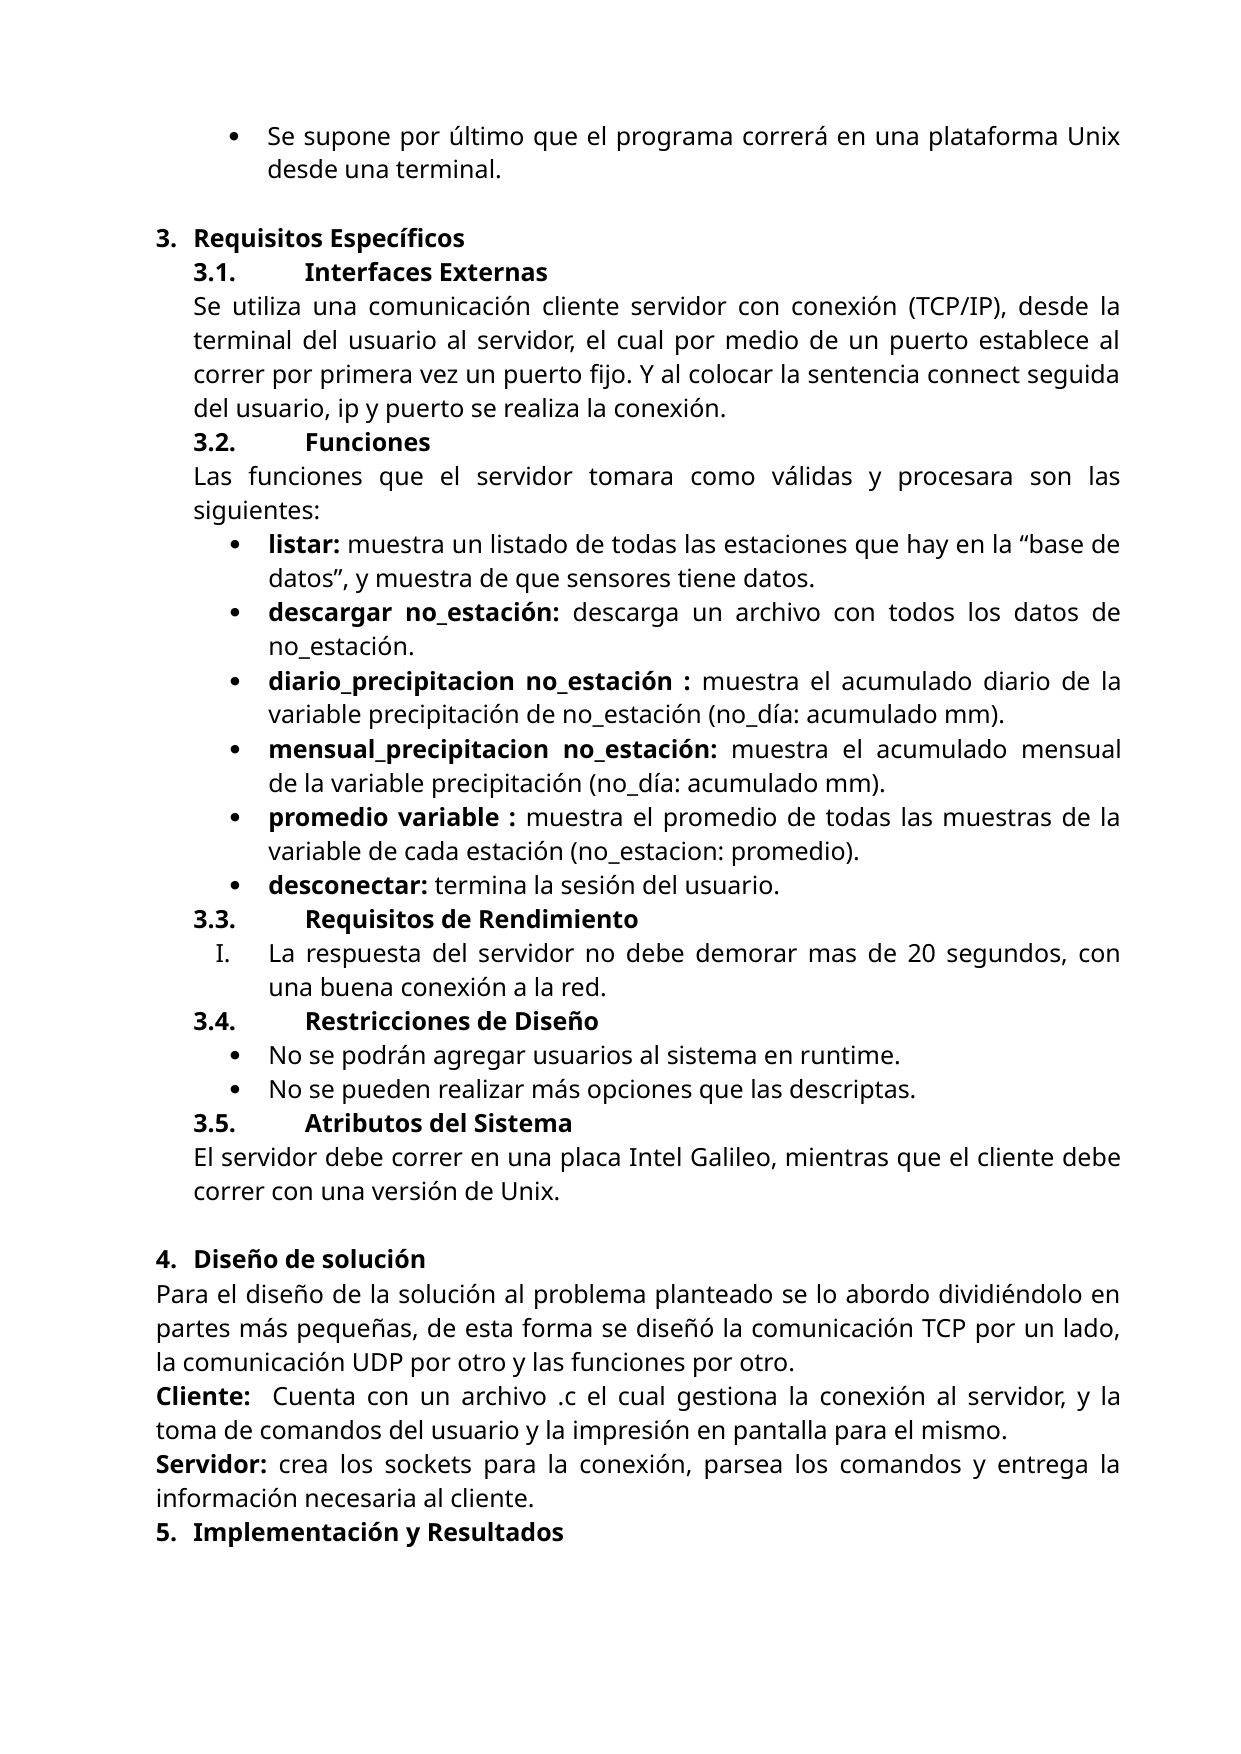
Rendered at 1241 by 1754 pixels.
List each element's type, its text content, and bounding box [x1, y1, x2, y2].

text El servidor debe correr en una placa Intel Galileo, mientras que el cliente debe correr con una versión de Unix. [193, 1140, 1122, 1208]
list diario_precipitacion no_estación : muestra el acumulado diario de la variable precipitación de no_estación (no_día: acumulado mm). [231, 663, 1122, 731]
list Requisitos Específicos [156, 220, 1122, 254]
list desconectar: termina la sesión del usuario. [231, 867, 1122, 902]
list Funciones [193, 425, 1122, 459]
list Interfaces Externas [193, 254, 1122, 288]
list Requisitos de Rendimiento [193, 902, 1122, 936]
list descargar no_estación: descarga un archivo con todos los datos de no_estación. [231, 595, 1122, 663]
list Restricciones de Diseño [193, 1004, 1122, 1038]
text Servidor: crea los sockets para la conexión, parsea los comandos y entrega la información necesaria al cliente. [156, 1447, 1122, 1515]
list Atributos del Sistema [193, 1106, 1122, 1140]
list La respuesta del servidor no debe demorar mas de 20 segundos, con una buena conexión a la red. [231, 936, 1122, 1004]
text Las funciones que el servidor tomara como válidas y procesara son las siguientes: [193, 459, 1122, 527]
text Cliente: Cuenta con un archivo .c el cual gestiona la conexión al servidor, y la toma de comandos del usuario y la impresión en pantalla para el mismo. [156, 1378, 1122, 1447]
list mensual_precipitacion no_estación: muestra el acumulado mensual de la variable precipitación (no_día: acumulado mm). [231, 731, 1122, 799]
list No se pueden realizar más opciones que las descriptas. [231, 1072, 1122, 1106]
list listar: muestra un listado de todas las estaciones que hay en la “base de datos”, y muestra de que sensores tiene datos. [231, 527, 1122, 595]
text Para el diseño de la solución al problema planteado se lo abordo dividiéndolo en partes más pequeñas, de esta forma se diseñó la comunicación TCP por un lado, la comunicación UDP por otro y las funciones por otro. [156, 1276, 1122, 1378]
list Implementación y Resultados [156, 1515, 1122, 1549]
text Se utiliza una comunicación cliente servidor con conexión (TCP/IP), desde la terminal del usuario al servidor, el cual por medio de un puerto establece al correr por primera vez un puerto fijo. Y al colocar la sentencia connect seguida del usuario, ip y puerto se realiza la conexión. [193, 288, 1122, 425]
list Se supone por último que el programa correrá en una plataforma Unix desde una terminal. [229, 118, 1122, 186]
list promedio variable : muestra el promedio de todas las muestras de la variable de cada estación (no_estacion: promedio). [231, 799, 1122, 867]
list No se podrán agregar usuarios al sistema en runtime. [231, 1038, 1122, 1072]
list Diseño de solución [156, 1242, 1122, 1276]
